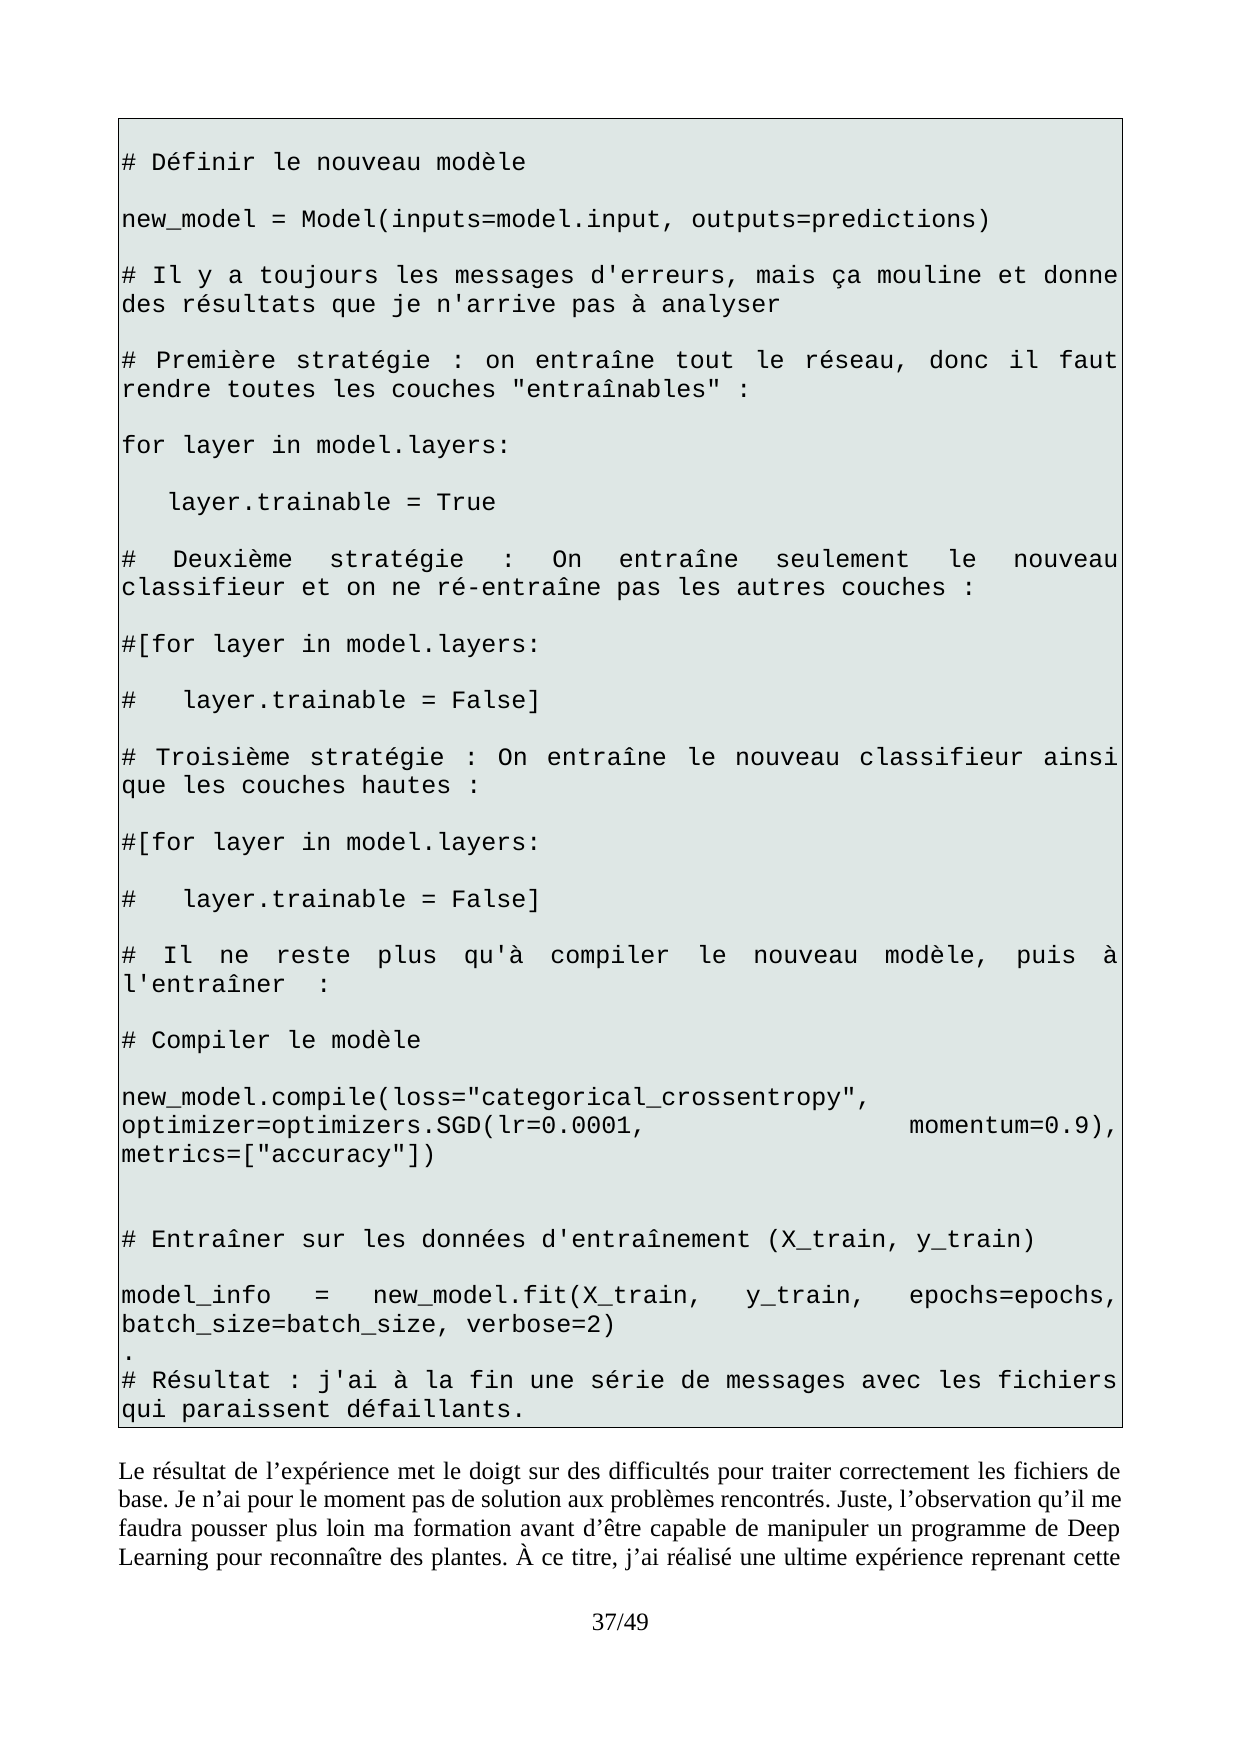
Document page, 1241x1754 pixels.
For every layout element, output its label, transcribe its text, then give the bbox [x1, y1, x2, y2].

text new_model = Model(inputs=model.input, outputs=predictions) [119, 203, 1122, 231]
text # Résultat : j'ai à la fin une série de messages avec les fichiers qui paraissent défaillants. [119, 1365, 1122, 1427]
text #[for layer in model.layers: [119, 628, 1122, 656]
text . [119, 1336, 1122, 1365]
text # Il ne reste plus qu'à compiler le nouveau modèle, puis à l'entraîner : [119, 940, 1122, 996]
text # layer.trainable = False] [119, 685, 1122, 713]
text layer.trainable = True [119, 486, 1122, 515]
text # Première stratégie : on entraîne tout le réseau, donc il faut rendre toutes les couches "entraînables" : [119, 345, 1122, 401]
text #[for layer in model.layers: [119, 826, 1122, 855]
text new_model.compile(loss="categorical_crossentropy", optimizer=optimizers.SGD(lr=0.0001, momentum=0.9), metrics=["accuracy"]) [119, 1081, 1122, 1166]
text # Compiler le modèle [119, 1025, 1122, 1053]
text Le résultat de l’expérience met le doigt sur des difficultés pour traiter correctement les fichiers de base. Je n’ai pour le moment pas de solution aux problèmes rencontrés. Juste, l’observation qu’il me faudra pousser plus loin ma formation avant d’être capable de manipuler un programme de Deep Learning pour reconnaître des plantes. À ce titre, j’ai réalisé une ultime expérience reprenant cette [118, 1456, 1122, 1571]
text # Il y a toujours les messages d'erreurs, mais ça mouline et donne des résultats que je n'arrive pas à analyser [119, 260, 1122, 316]
text # Entraîner sur les données d'entraînement (X_train, y_train) [119, 1223, 1122, 1251]
text # Troisième stratégie : On entraîne le nouveau classifieur ainsi que les couches hautes : [119, 741, 1122, 798]
text # Définir le nouveau modèle [119, 146, 1122, 175]
text # Deuxième stratégie : On entraîne seulement le nouveau classifieur et on ne ré-entraîne pas les autres couches : [119, 543, 1122, 600]
text model_info = new_model.fit(X_train, y_train, epochs=epochs, batch_size=batch_size, verbose=2) [119, 1280, 1122, 1336]
text # layer.trainable = False] [119, 883, 1122, 911]
text for layer in model.layers: [119, 430, 1122, 458]
